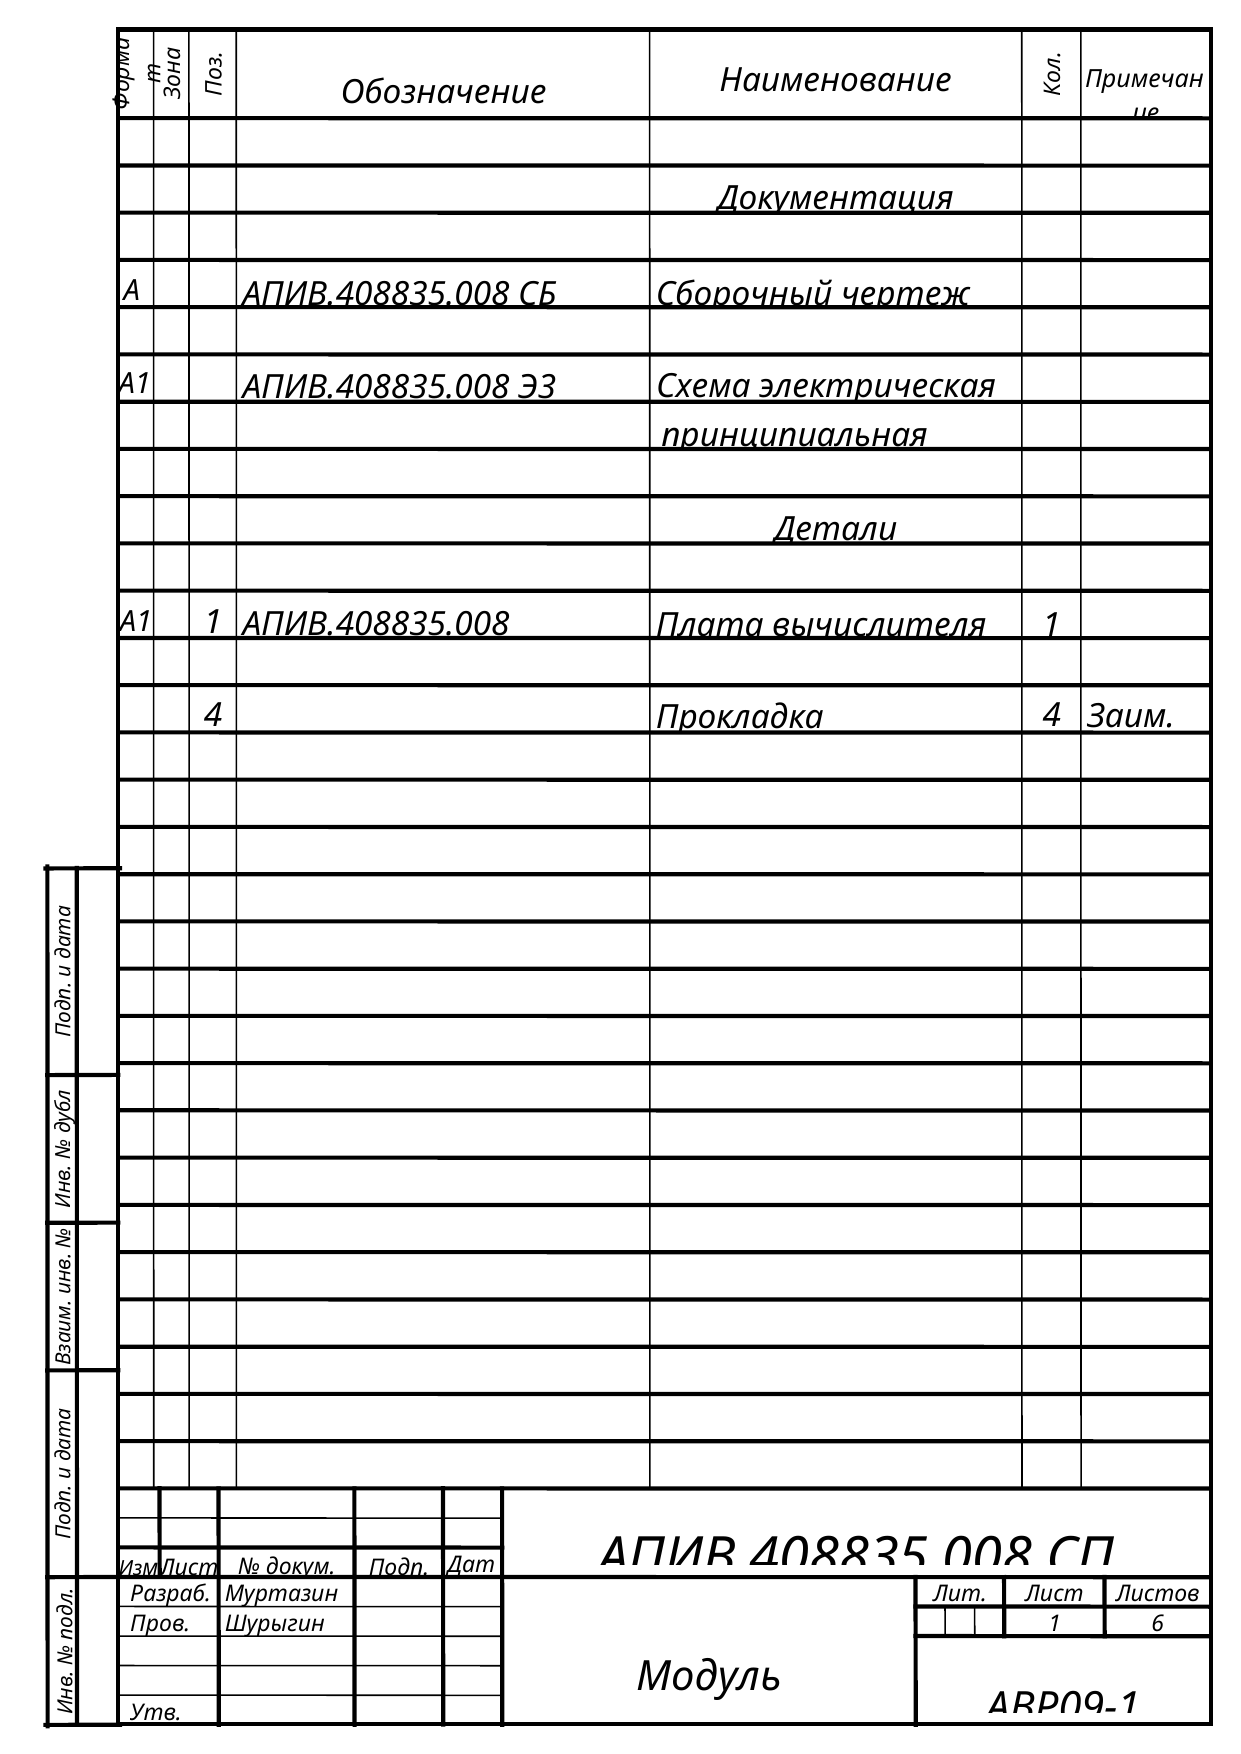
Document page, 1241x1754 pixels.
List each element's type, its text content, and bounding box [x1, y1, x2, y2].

text Детали [656, 504, 1016, 541]
text Плата вычислителя [656, 601, 1016, 636]
text 4 [190, 691, 235, 730]
text АПИВ.408835.008 СБ [242, 270, 643, 305]
text Сборочный чертеж [656, 270, 1016, 305]
text Лист. [162, 1550, 216, 1574]
text Разраб. [124, 1580, 212, 1605]
text принципиальная [656, 411, 1016, 446]
text Муртазина Е.В. [224, 1580, 348, 1605]
text Подп. [357, 1550, 441, 1574]
text Лит. [918, 1580, 1002, 1604]
text Утв. [124, 1696, 212, 1722]
text Документация [656, 174, 1016, 210]
text А1 [118, 269, 148, 305]
text Обозначение [238, 67, 648, 107]
text 4 [1023, 691, 1080, 730]
text ИзмИзм. [120, 1550, 157, 1574]
text 6 [1111, 1609, 1204, 1634]
text А1 [118, 363, 152, 399]
text Примечание [1082, 61, 1211, 116]
text Прокладка [656, 693, 1016, 730]
text Заим. [1087, 692, 1204, 730]
text Дата. [446, 1550, 500, 1574]
text 1 [1010, 1609, 1098, 1634]
text Н.контр. [124, 1667, 212, 1694]
text 1 [190, 598, 235, 635]
text Схема электрическая [656, 362, 1016, 399]
text АПИВ.408835.008 Э3 [242, 363, 644, 399]
text Лист [1007, 1580, 1102, 1604]
text Модуль вычислителя [508, 1646, 909, 1713]
text Пров. [124, 1608, 212, 1635]
text АПИВ.408835.008 [242, 599, 644, 635]
text АВР09-1 [922, 1677, 1204, 1713]
text Дата. [450, 1557, 459, 1570]
text Лист. [163, 1560, 172, 1574]
text Листов [1107, 1580, 1209, 1604]
text А1 [118, 601, 152, 635]
text Шурыгин Б.Д. [224, 1608, 348, 1635]
text № докум. [221, 1550, 352, 1574]
text 1 [1023, 601, 1080, 636]
text Наименование [651, 56, 1020, 101]
text АПИВ.408835.008 СП [508, 1517, 1204, 1565]
